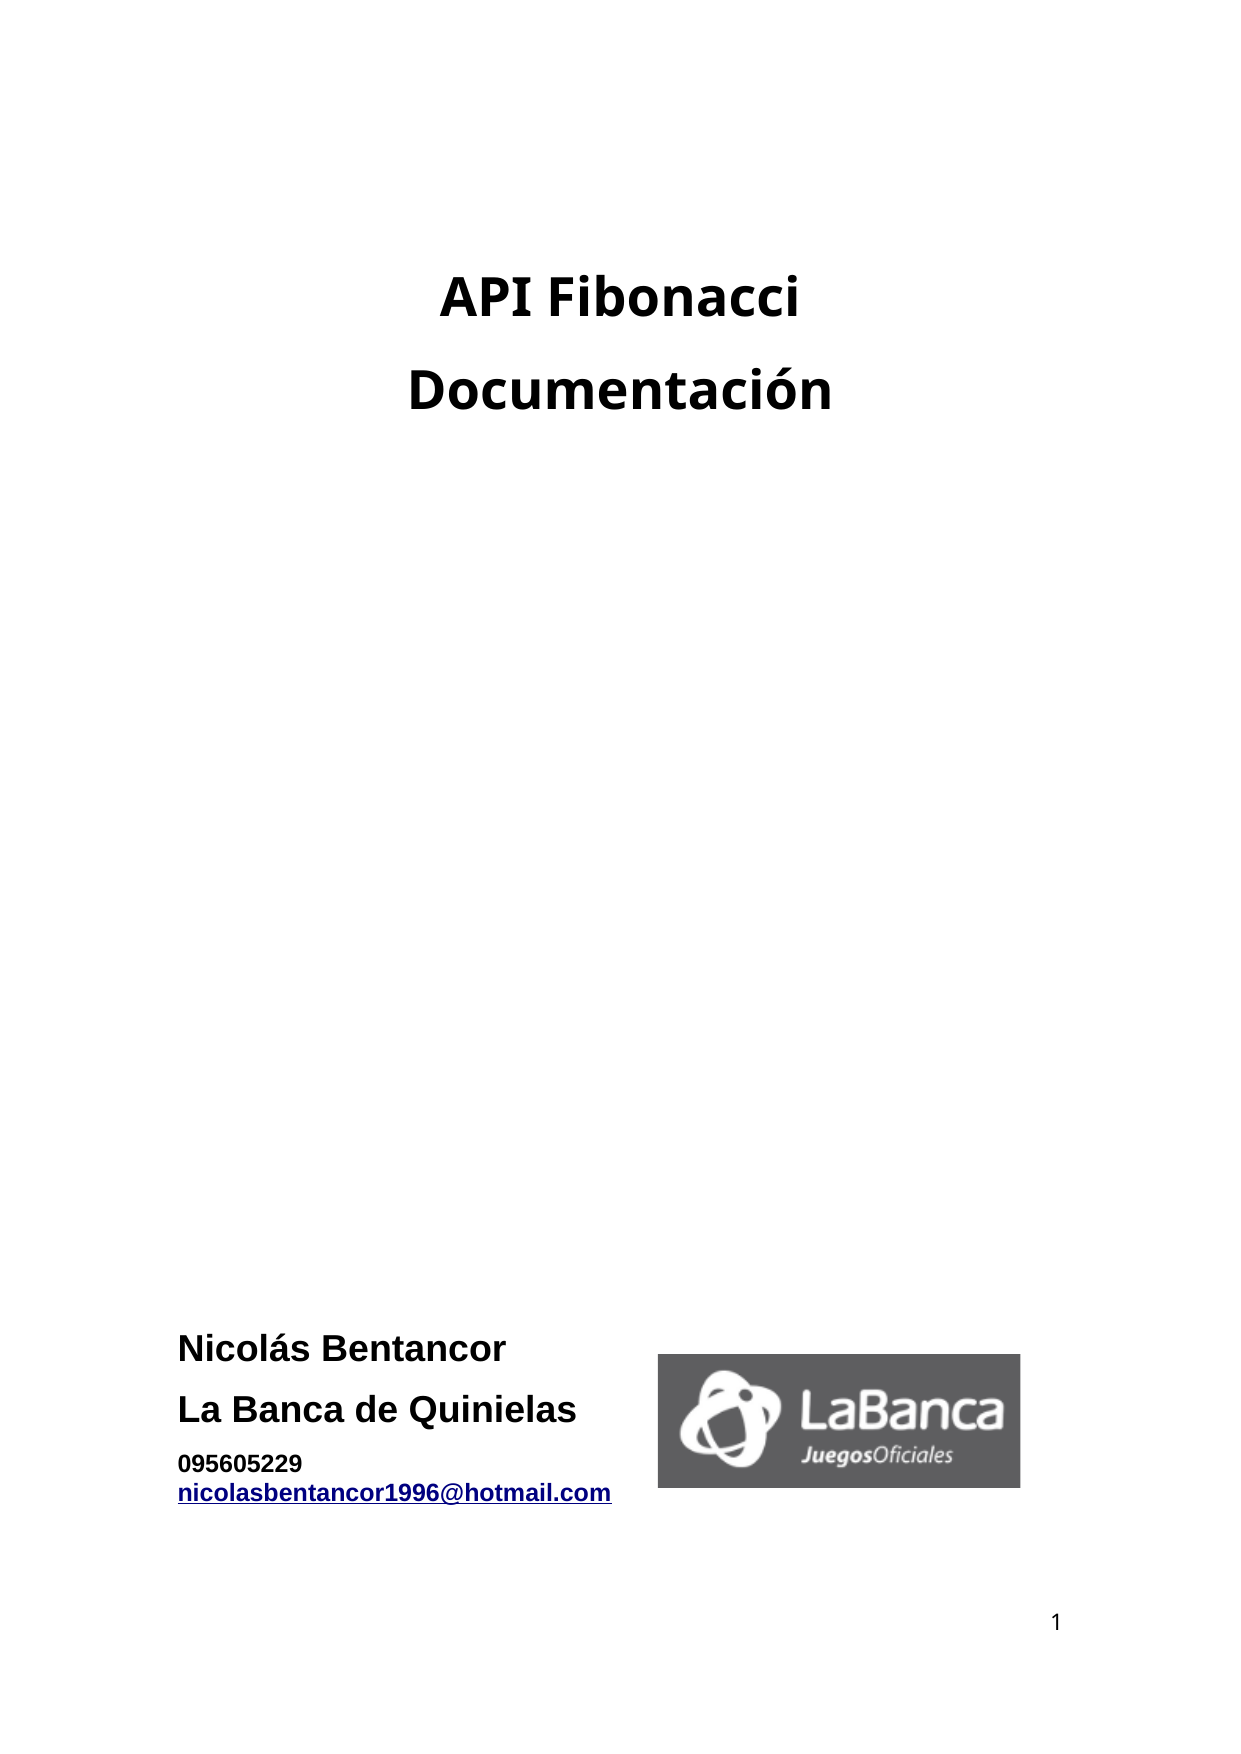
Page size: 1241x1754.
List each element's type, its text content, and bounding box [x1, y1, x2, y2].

text API Fibonacci [177, 259, 1063, 333]
text Nicolás Bentancor [177, 1326, 1063, 1369]
text Documentación [177, 352, 1063, 425]
text [1021, 1387, 1063, 1431]
text 095605229 nicolasbentancor1996@hotmail.com [177, 1448, 1063, 1507]
text La Banca de Quinielas [177, 1387, 657, 1431]
